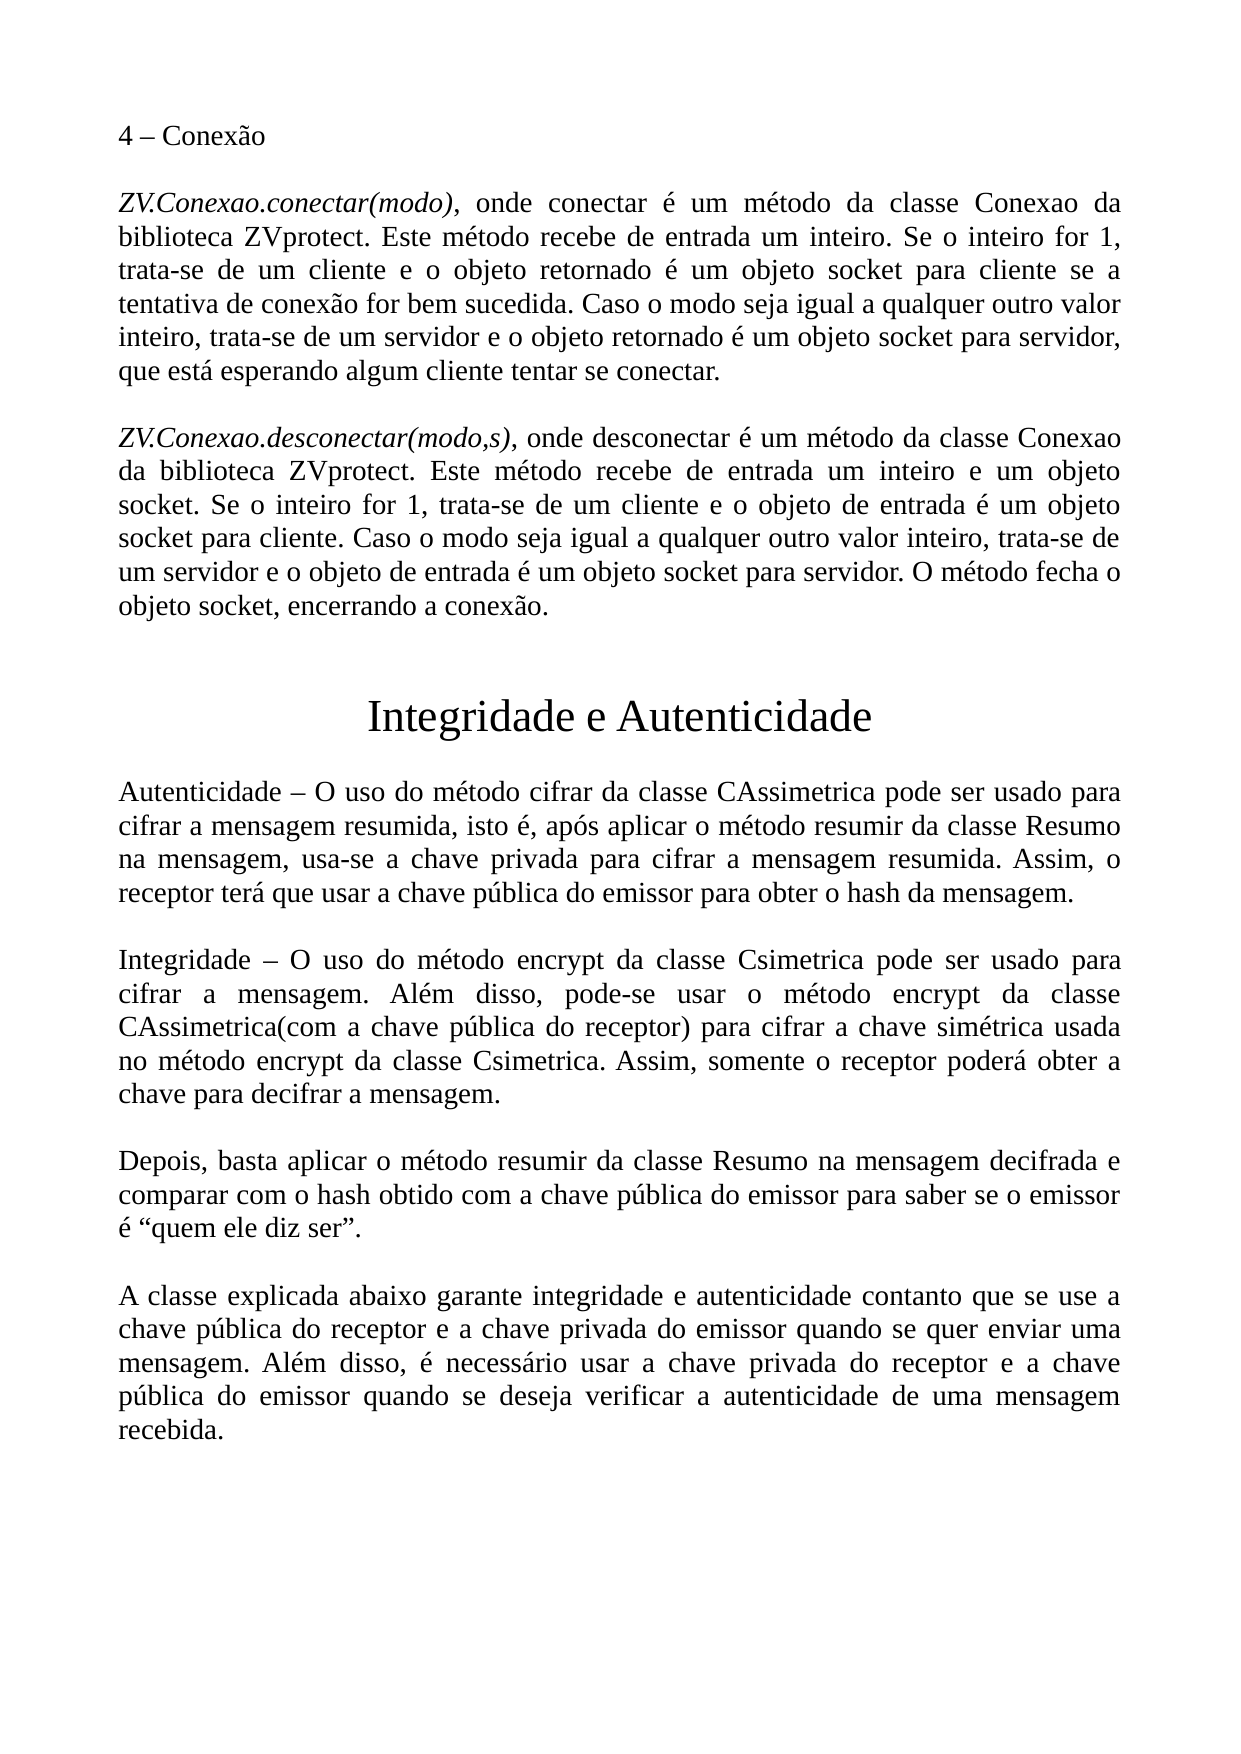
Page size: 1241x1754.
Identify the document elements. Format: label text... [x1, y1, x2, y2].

text 4 – Conexão [118, 118, 1122, 152]
text Integridade e Autenticidade [118, 688, 1122, 741]
text ZV.Conexao.conectar(modo), onde conectar é um método da classe Conexao da biblioteca ZVprotect. Este método recebe de entrada um inteiro. Se o inteiro for 1, trata-se de um cliente e o objeto retornado é um objeto socket para cliente se a tentativa de conexão for bem sucedida. Caso o modo seja igual a qualquer outro valor inteiro, trata-se de um servidor e o objeto retornado é um objeto socket para servidor, que está esperando algum cliente tentar se conectar. [118, 185, 1122, 386]
text ZV.Conexao.desconectar(modo,s), onde desconectar é um método da classe Conexao da biblioteca ZVprotect. Este método recebe de entrada um inteiro e um objeto socket. Se o inteiro for 1, trata-se de um cliente e o objeto de entrada é um objeto socket para cliente. Caso o modo seja igual a qualquer outro valor inteiro, trata-se de um servidor e o objeto de entrada é um objeto socket para servidor. O método fecha o objeto socket, encerrando a conexão. [118, 420, 1122, 621]
text Depois, basta aplicar o método resumir da classe Resumo na mensagem decifrada e comparar com o hash obtido com a chave pública do emissor para saber se o emissor é “quem ele diz ser”. [118, 1143, 1122, 1244]
text Autenticidade – O uso do método cifrar da classe CAssimetrica pode ser usado para cifrar a mensagem resumida, isto é, após aplicar o método resumir da classe Resumo na mensagem, usa-se a chave privada para cifrar a mensagem resumida. Assim, o receptor terá que usar a chave pública do emissor para obter o hash da mensagem. [118, 774, 1122, 909]
text A classe explicada abaixo garante integridade e autenticidade contanto que se use a chave pública do receptor e a chave privada do emissor quando se quer enviar uma mensagem. Além disso, é necessário usar a chave privada do receptor e a chave pública do emissor quando se deseja verificar a autenticidade de uma mensagem recebida. [118, 1278, 1122, 1445]
text Integridade – O uso do método encrypt da classe Csimetrica pode ser usado para cifrar a mensagem. Além disso, pode-se usar o método encrypt da classe CAssimetrica(com a chave pública do receptor) para cifrar a chave simétrica usada no método encrypt da classe Csimetrica. Assim, somente o receptor poderá obter a chave para decifrar a mensagem. [118, 942, 1122, 1110]
